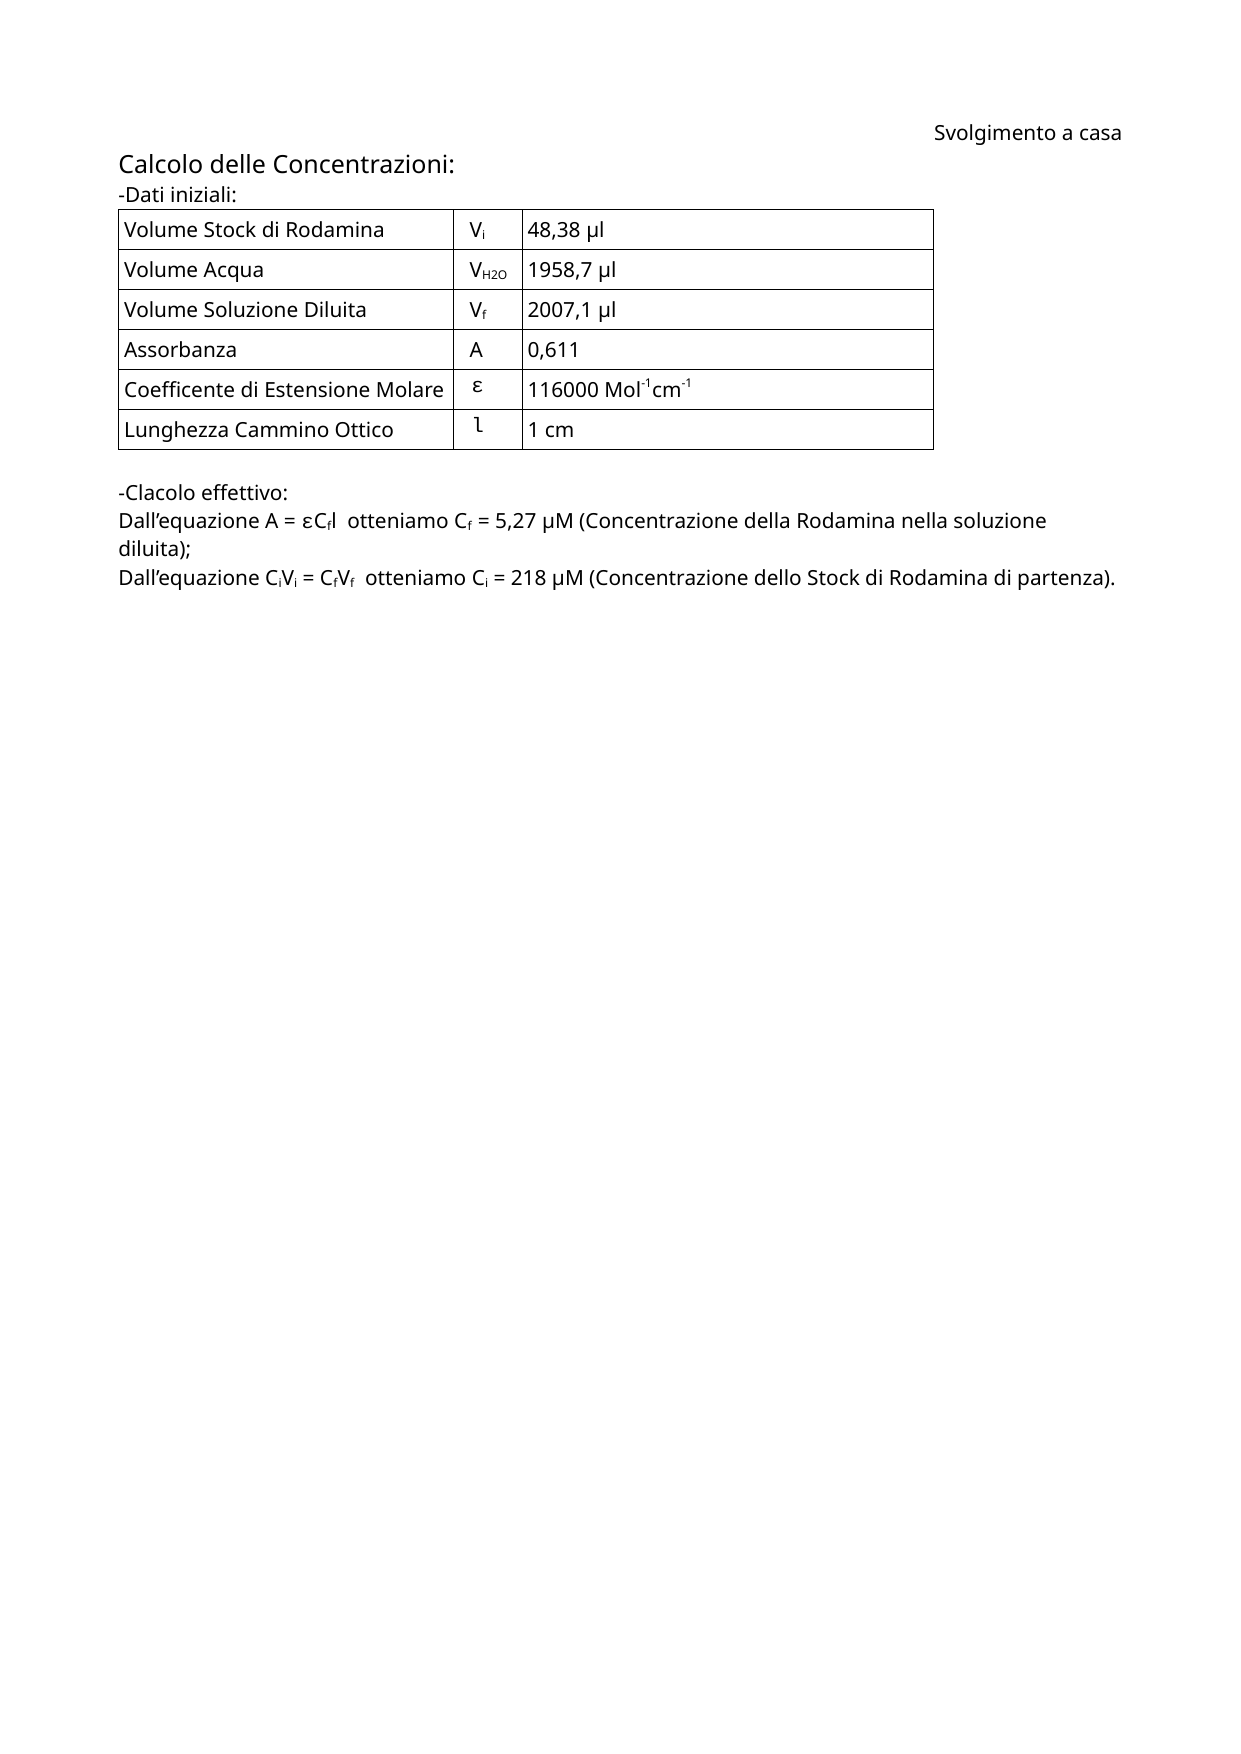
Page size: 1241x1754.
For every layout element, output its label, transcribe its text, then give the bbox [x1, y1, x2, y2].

text -Clacolo effettivo: [118, 478, 1122, 506]
table_cell Lunghezza Cammino Ottico [119, 410, 453, 449]
table_cell 1 cm [523, 410, 933, 449]
table_cell 0,611 [523, 330, 933, 369]
table_cell Coefficente di Estensione Molare [119, 370, 453, 409]
table_header Vi [454, 210, 522, 249]
table_cell 2007,1 μl [523, 290, 933, 329]
table_cell Vf [454, 290, 522, 329]
text Dall’equazione A = εCfl otteniamo Cf = 5,27 μM (Concentrazione della Rodamina nella soluzione diluita); [118, 506, 1122, 563]
text -Dati iniziali: [118, 181, 1122, 209]
text Dall’equazione CiVi = CfVf otteniamo Ci = 218 μM (Concentrazione dello Stock di Rodamina di partenza). [118, 563, 1122, 591]
table_cell l [454, 410, 522, 449]
table_cell A [454, 330, 522, 369]
table_header 48,38 μl [523, 210, 933, 249]
table_cell 1958,7 μl [523, 250, 933, 289]
text Svolgimento a casa [118, 118, 1122, 147]
table_cell 116000 Mol-1cm-1 [523, 370, 933, 409]
table_cell ε [454, 370, 522, 409]
table_cell Assorbanza [119, 330, 453, 369]
text Calcolo delle Concentrazioni: [118, 147, 1122, 181]
table_cell Volume Soluzione Diluita [119, 290, 453, 329]
table_cell Volume Acqua [119, 250, 453, 289]
table_cell VH2O [454, 250, 522, 289]
table_header Volume Stock di Rodamina [119, 210, 453, 249]
